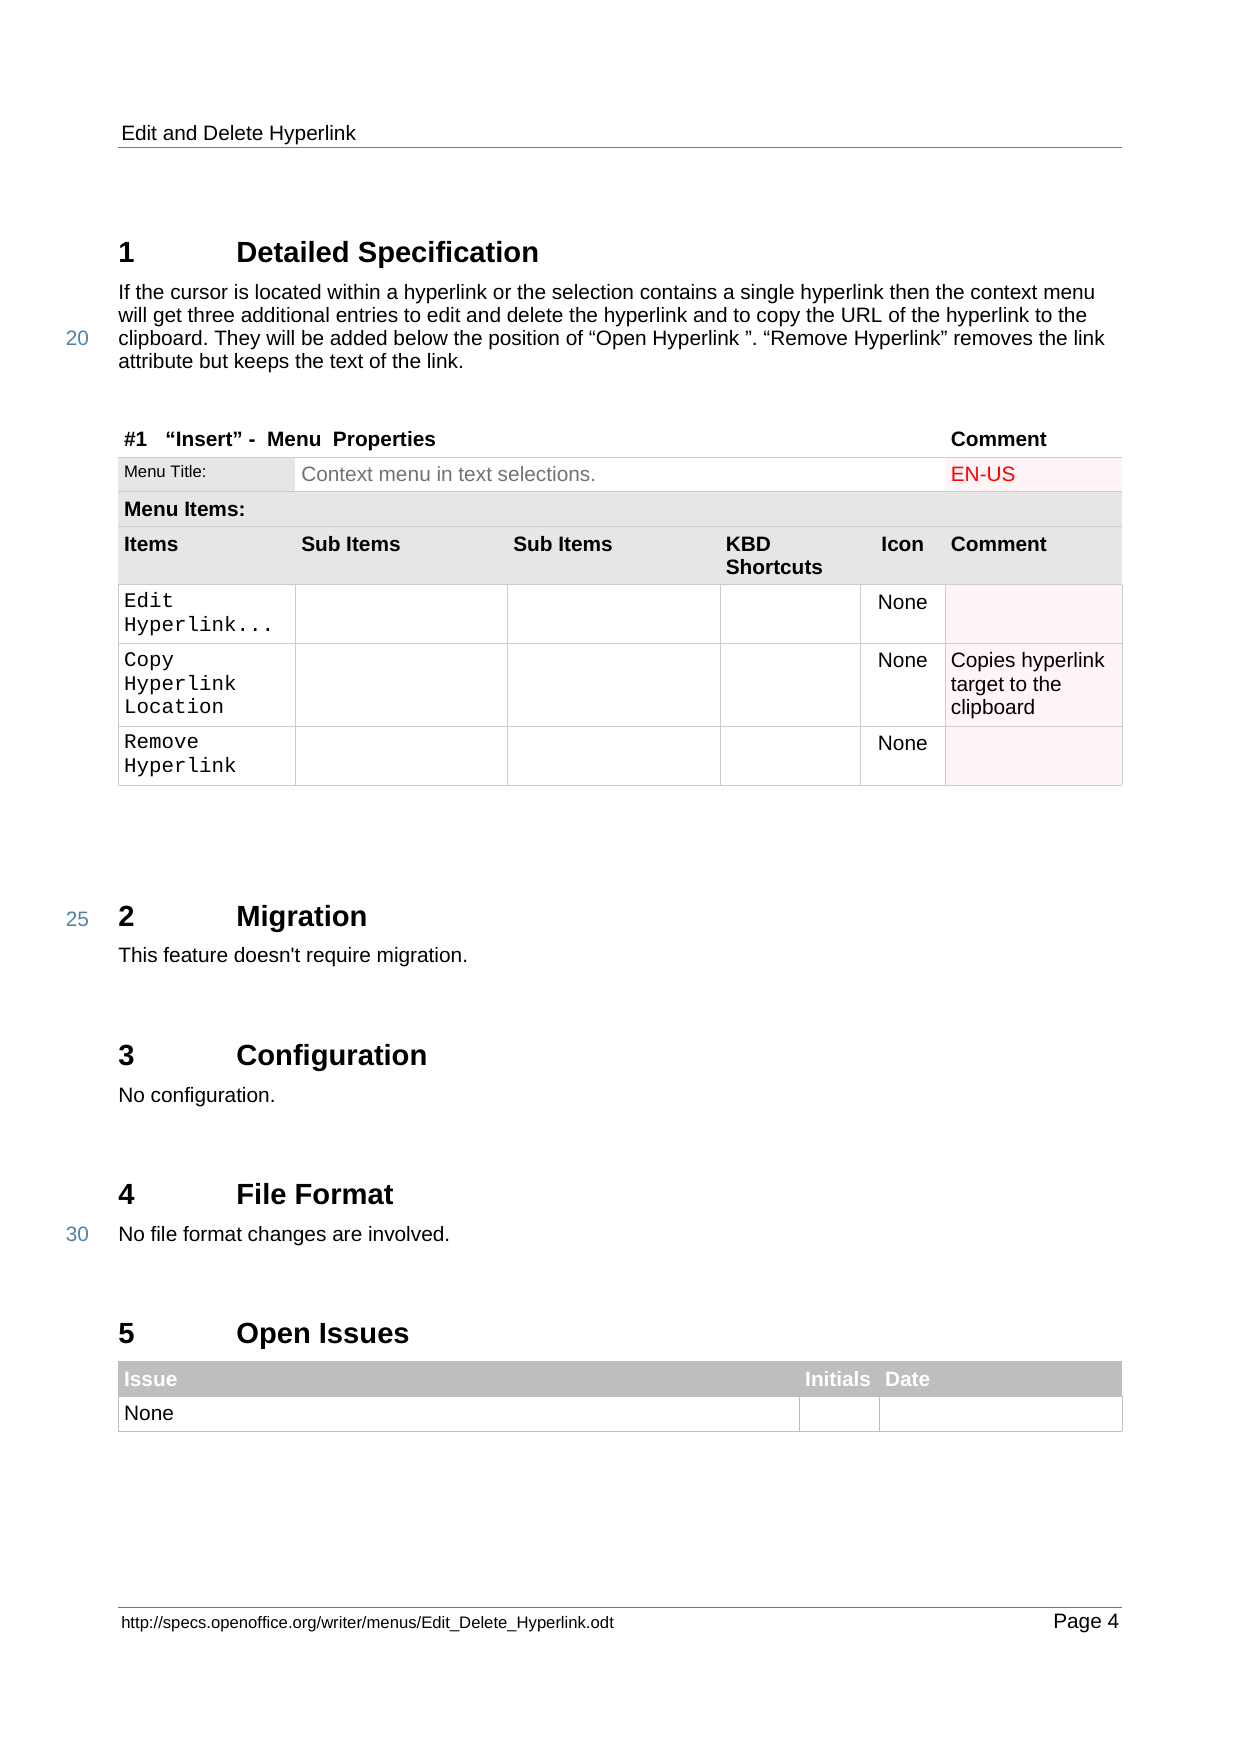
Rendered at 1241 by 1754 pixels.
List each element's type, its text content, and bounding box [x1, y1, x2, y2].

table_cell EN-US [945, 458, 1122, 491]
table_cell Comment [945, 527, 1122, 584]
table_header Date [879, 1361, 1122, 1396]
table_cell [721, 585, 860, 643]
table_cell Copies hyperlink target to the clipboard [946, 644, 1122, 726]
table_cell [296, 644, 507, 726]
table_cell None [861, 585, 945, 643]
table_header Comment [945, 421, 1122, 457]
table_cell Remove Hyperlink [119, 727, 295, 785]
table_cell [880, 1397, 1122, 1431]
table_cell [946, 727, 1122, 785]
table_cell Items [118, 527, 295, 584]
table_cell Context menu in text selections. [295, 458, 945, 491]
table_cell None [861, 727, 945, 785]
subtitle File Format [118, 1178, 1122, 1211]
table_header “Insert” - Menu Properties [118, 421, 945, 457]
table_cell [508, 585, 720, 643]
table_cell Sub Items [295, 527, 507, 584]
table_cell Icon [860, 527, 945, 584]
table_cell [508, 727, 720, 785]
table_cell Sub Items [507, 527, 720, 584]
subtitle Open Issues [118, 1317, 1122, 1350]
text No configuration. [118, 1083, 1122, 1106]
table_cell Menu Items: [118, 492, 1122, 526]
subtitle Configuration [118, 1039, 1122, 1071]
table_cell KBD Shortcuts [720, 527, 860, 584]
text No file format changes are involved. [118, 1222, 1122, 1246]
subtitle Migration [118, 899, 1122, 932]
table_cell None [119, 1397, 799, 1431]
table_cell [296, 585, 507, 643]
table_header Issue [118, 1361, 799, 1396]
table_cell [296, 727, 507, 785]
table_cell [508, 644, 720, 726]
table_cell [721, 727, 860, 785]
table_cell None [861, 644, 945, 726]
table_cell Menu Title: [118, 458, 295, 491]
text If the cursor is located within a hyperlink or the selection contains a single hyperlink then the context menu will get three additional entries to edit and delete the hyperlink and to copy the URL of the hyperlink to the clipboard. They will be added below the position of “Open Hyperlink ”. “Remove Hyperlink” removes the link attribute but keeps the text of the link. [118, 280, 1122, 373]
table_cell [800, 1397, 879, 1431]
table_header Initials [799, 1361, 879, 1396]
text This feature doesn't require migration. [118, 944, 1122, 967]
table_cell Copy Hyperlink Location [119, 644, 295, 726]
table_cell [721, 644, 860, 726]
table_cell Edit Hyperlink... [119, 585, 295, 643]
subtitle Detailed Specification [118, 236, 1122, 268]
table_cell [946, 585, 1122, 643]
